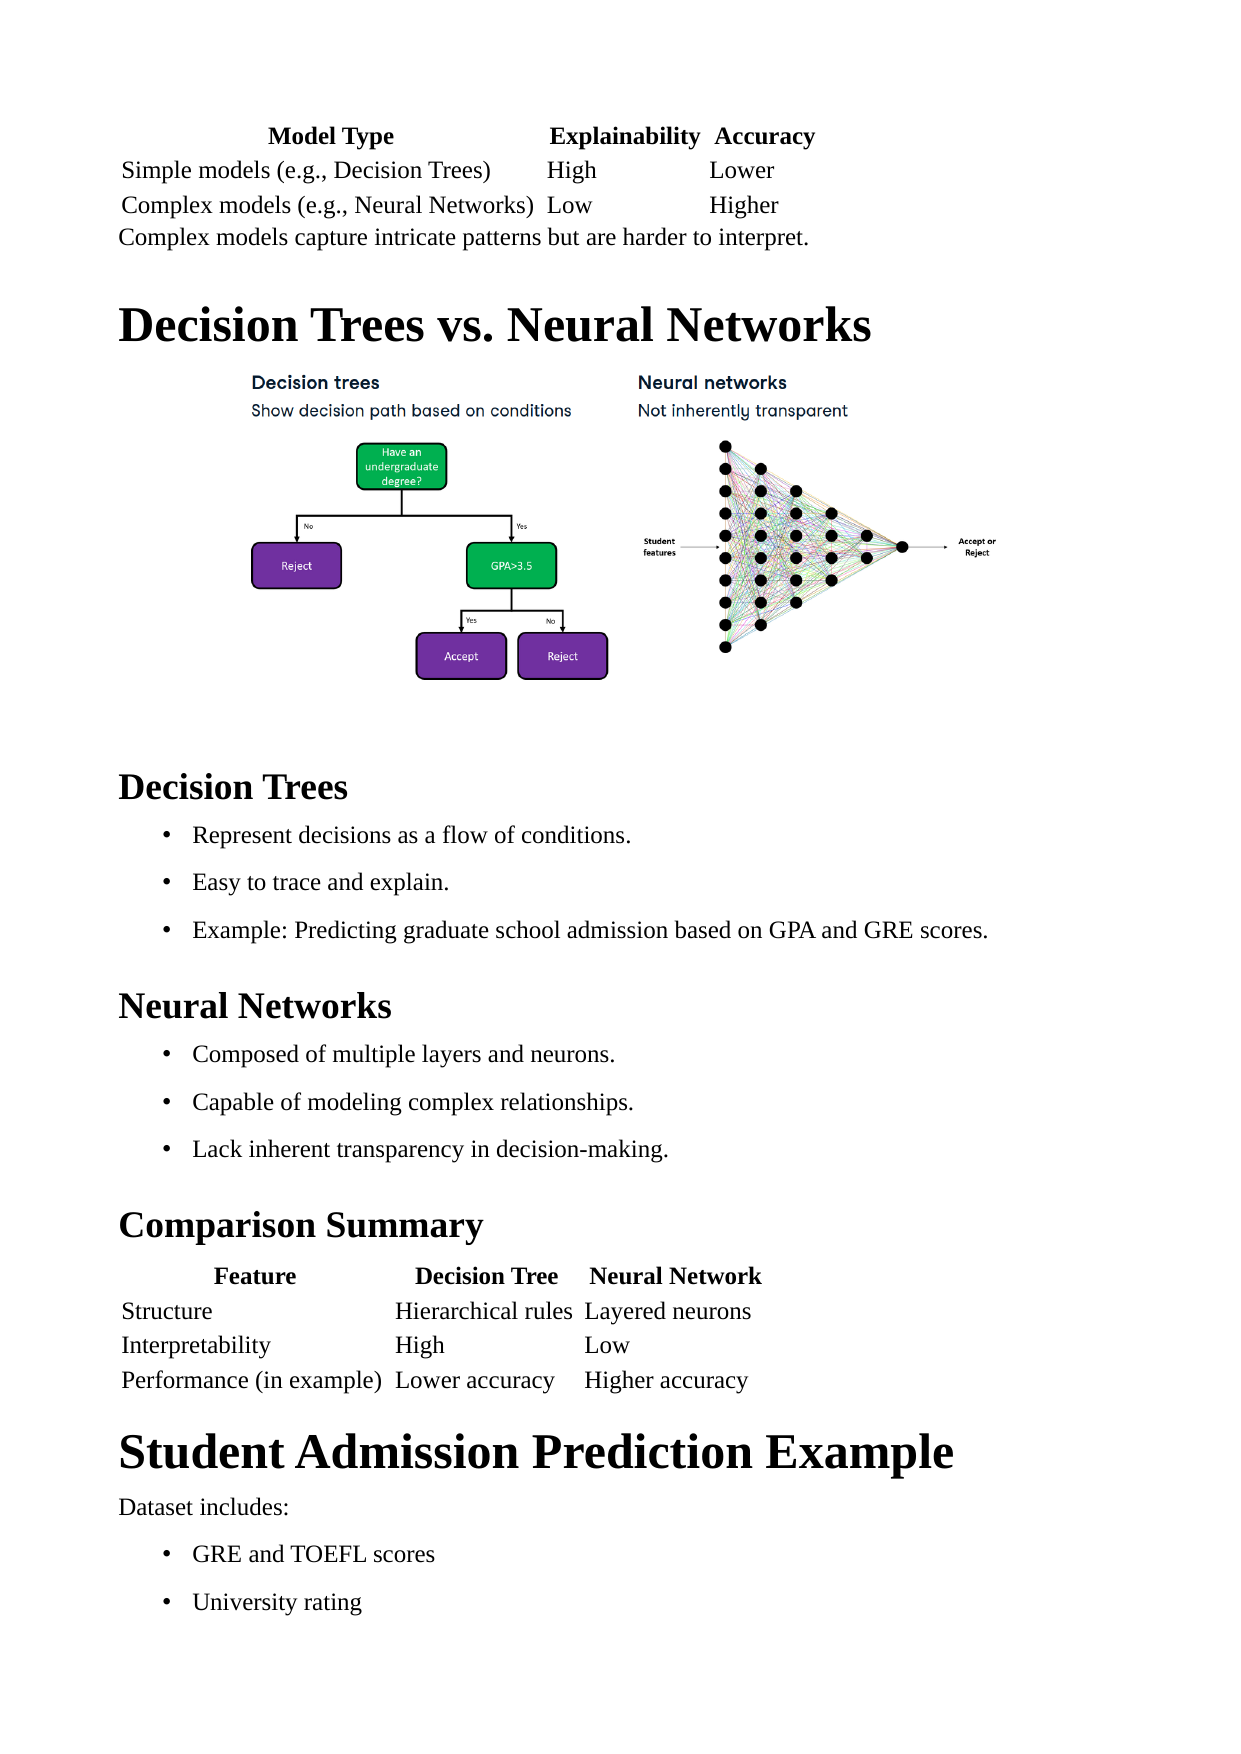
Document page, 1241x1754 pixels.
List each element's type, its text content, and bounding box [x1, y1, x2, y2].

text Dataset includes: [118, 1492, 1122, 1520]
picture [242, 364, 998, 692]
table_cell Performance (in example) [118, 1362, 392, 1397]
text Complex models capture intricate patterns but are harder to interpret. [118, 222, 1122, 251]
table_cell Higher accuracy [581, 1362, 770, 1397]
table_cell Higher [706, 187, 823, 222]
table_header Neural Network [581, 1258, 770, 1293]
table_header Feature [118, 1258, 392, 1293]
list Capable of modeling complex relationships. [162, 1087, 1122, 1115]
table_cell Hierarchical rules [392, 1293, 581, 1327]
table_header Model Type [118, 118, 544, 153]
table_cell High [392, 1328, 581, 1362]
list Lack inherent transparency in decision-making. [162, 1134, 1122, 1163]
list Example: Predicting graduate school admission based on GPA and GRE scores. [162, 915, 1122, 944]
table_cell Structure [118, 1293, 392, 1327]
table_cell Simple models (e.g., Decision Trees) [118, 153, 544, 187]
table_cell Lower accuracy [392, 1362, 581, 1397]
list Represent decisions as a flow of conditions. [162, 820, 1122, 848]
list University rating [162, 1587, 1122, 1616]
table_cell High [544, 153, 706, 187]
table_cell Low [581, 1328, 770, 1362]
subtitle Student Admission Prediction Example [118, 1422, 1122, 1479]
subtitle Decision Trees [118, 764, 1122, 807]
table_cell Complex models (e.g., Neural Networks) [118, 187, 544, 222]
list Easy to trace and explain. [162, 867, 1122, 896]
subtitle Neural Networks [118, 983, 1122, 1027]
subtitle Comparison Summary [118, 1203, 1122, 1246]
table_cell Layered neurons [581, 1293, 770, 1327]
table_header Decision Tree [392, 1258, 581, 1293]
subtitle Decision Trees vs. Neural Networks [118, 294, 1122, 352]
table_cell Lower [706, 153, 823, 187]
table_header Accuracy [706, 118, 823, 153]
table_header Explainability [544, 118, 706, 153]
list Composed of multiple layers and neurons. [162, 1039, 1122, 1068]
table_cell Low [544, 187, 706, 222]
list GRE and TOEFL scores [162, 1539, 1122, 1568]
table_cell Interpretability [118, 1328, 392, 1362]
